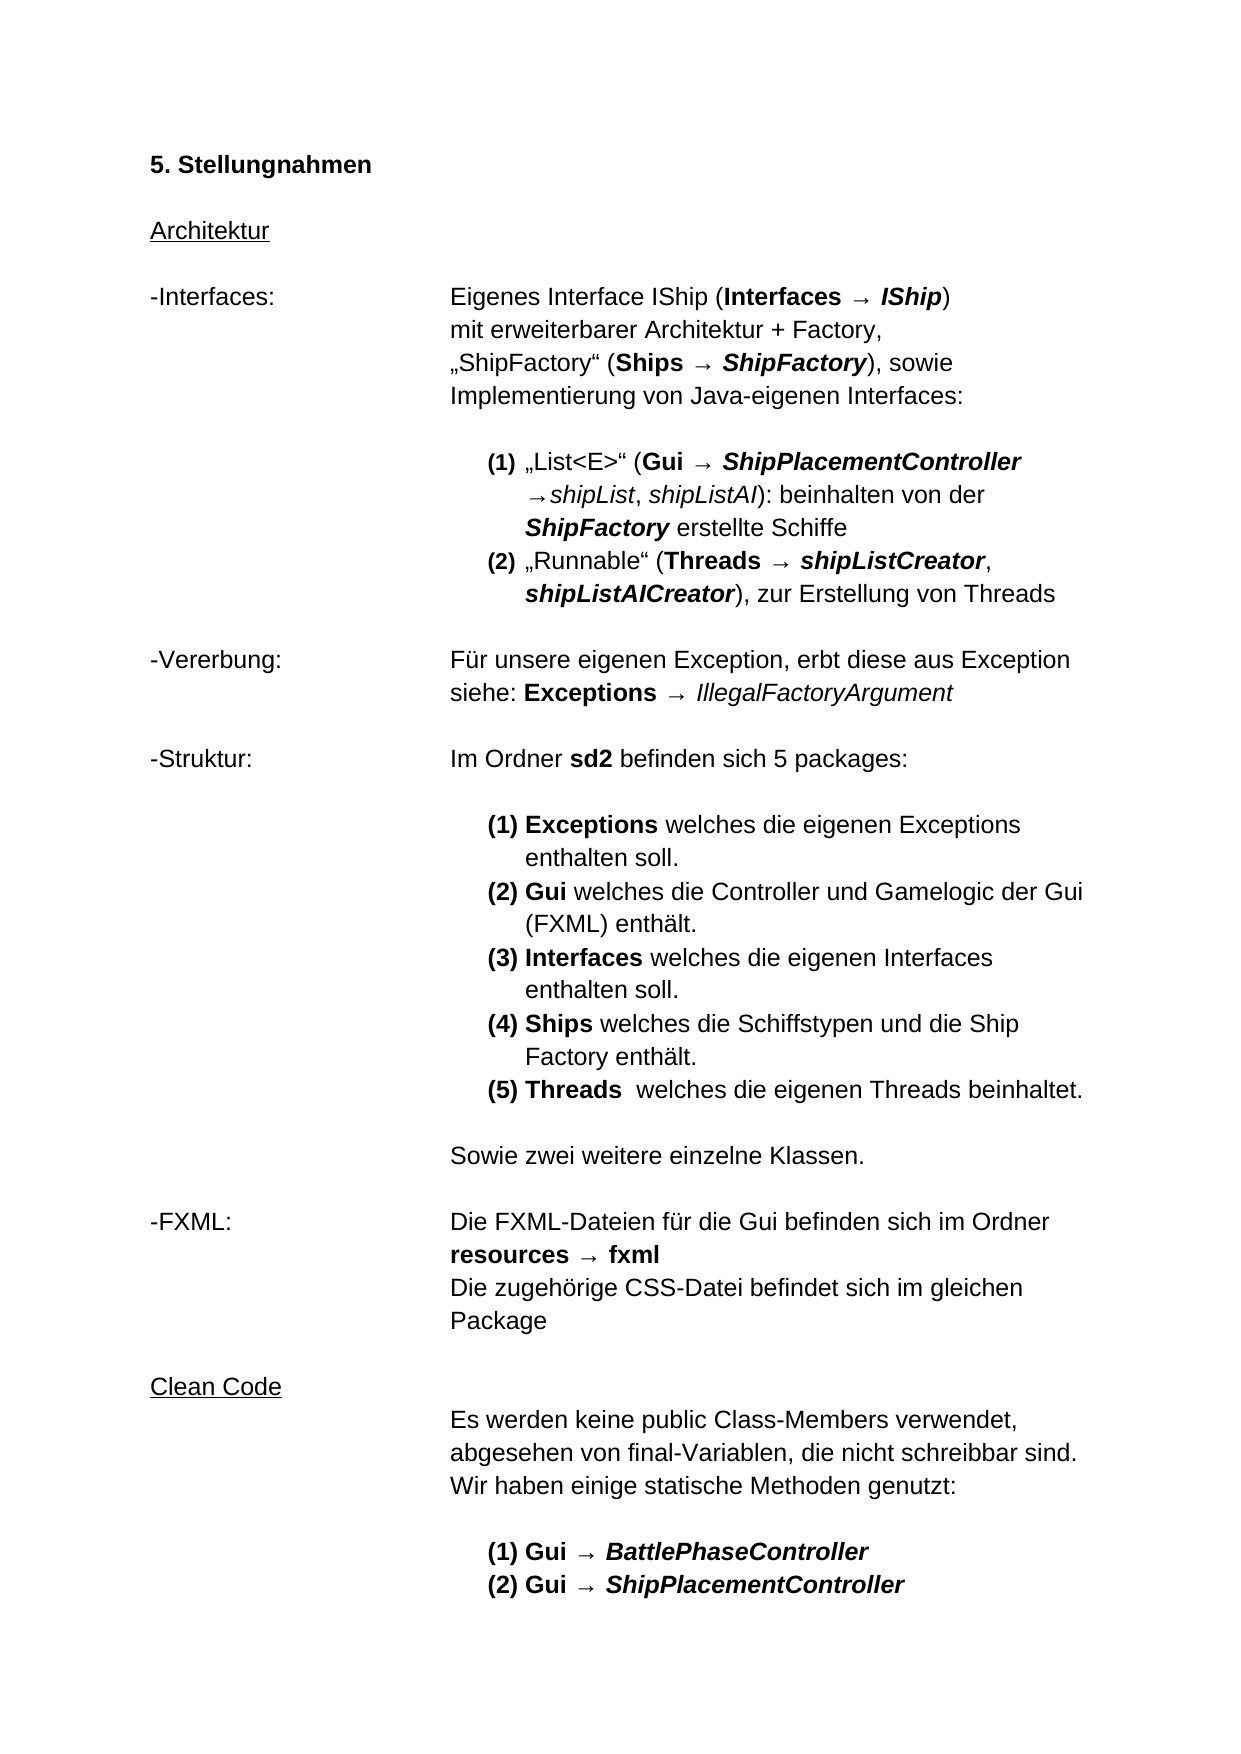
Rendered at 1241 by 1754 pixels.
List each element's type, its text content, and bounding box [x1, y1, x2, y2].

list „List<E>“ (Gui → ShipPlacementController →shipList, shipListAI): beinhalten von der ShipFactory erstellte Schiffe [487, 447, 1090, 542]
text mit erweiterbarer Architektur + Factory, „ShipFactory“ (Ships → ShipFactory), sowie Implementierung von Java-eigenen Interfaces: [150, 315, 1090, 410]
text -FXML: Die FXML-Dateien für die Gui befinden sich im Ordner resources → fxml [150, 1207, 1090, 1268]
text -Vererbung: Für unsere eigenen Exception, erbt diese aus Exception [150, 645, 1090, 674]
text Clean Code [150, 1372, 1090, 1401]
text Die zugehörige CSS-Datei befindet sich im gleichen Package [150, 1273, 1090, 1334]
text Sowie zwei weitere einzelne Klassen. [150, 1141, 1090, 1169]
list Gui welches die Controller und Gamelogic der Gui (FXML) enthält. [487, 876, 1090, 938]
list Exceptions welches die eigenen Exceptions enthalten soll. [487, 810, 1090, 872]
list Gui → ShipPlacementController [487, 1570, 1090, 1599]
list „Runnable“ (Threads → shipListCreator, shipListAICreator), zur Erstellung von Threads [487, 546, 1090, 608]
list Gui → BattlePhaseController [487, 1537, 1090, 1566]
text Wir haben einige statische Methoden genutzt: [450, 1471, 1090, 1499]
text 5. Stellungnahmen [150, 150, 1090, 179]
text Es werden keine public Class-Members verwendet, abgesehen von final-Variablen, die nicht schreibbar sind. [150, 1405, 1090, 1467]
list Threads welches die eigenen Threads beinhaltet. [487, 1074, 1090, 1103]
text Architektur [150, 216, 1090, 245]
text -Interfaces: Eigenes Interface IShip (Interfaces → IShip) [150, 282, 1090, 311]
text -Struktur: Im Ordner sd2 befinden sich 5 packages: [150, 744, 1090, 773]
text siehe: Exceptions → IllegalFactoryArgument [150, 678, 1090, 707]
list Ships welches die Schiffstypen und die Ship Factory enthält. [487, 1008, 1090, 1070]
list Interfaces welches die eigenen Interfaces enthalten soll. [487, 942, 1090, 1004]
